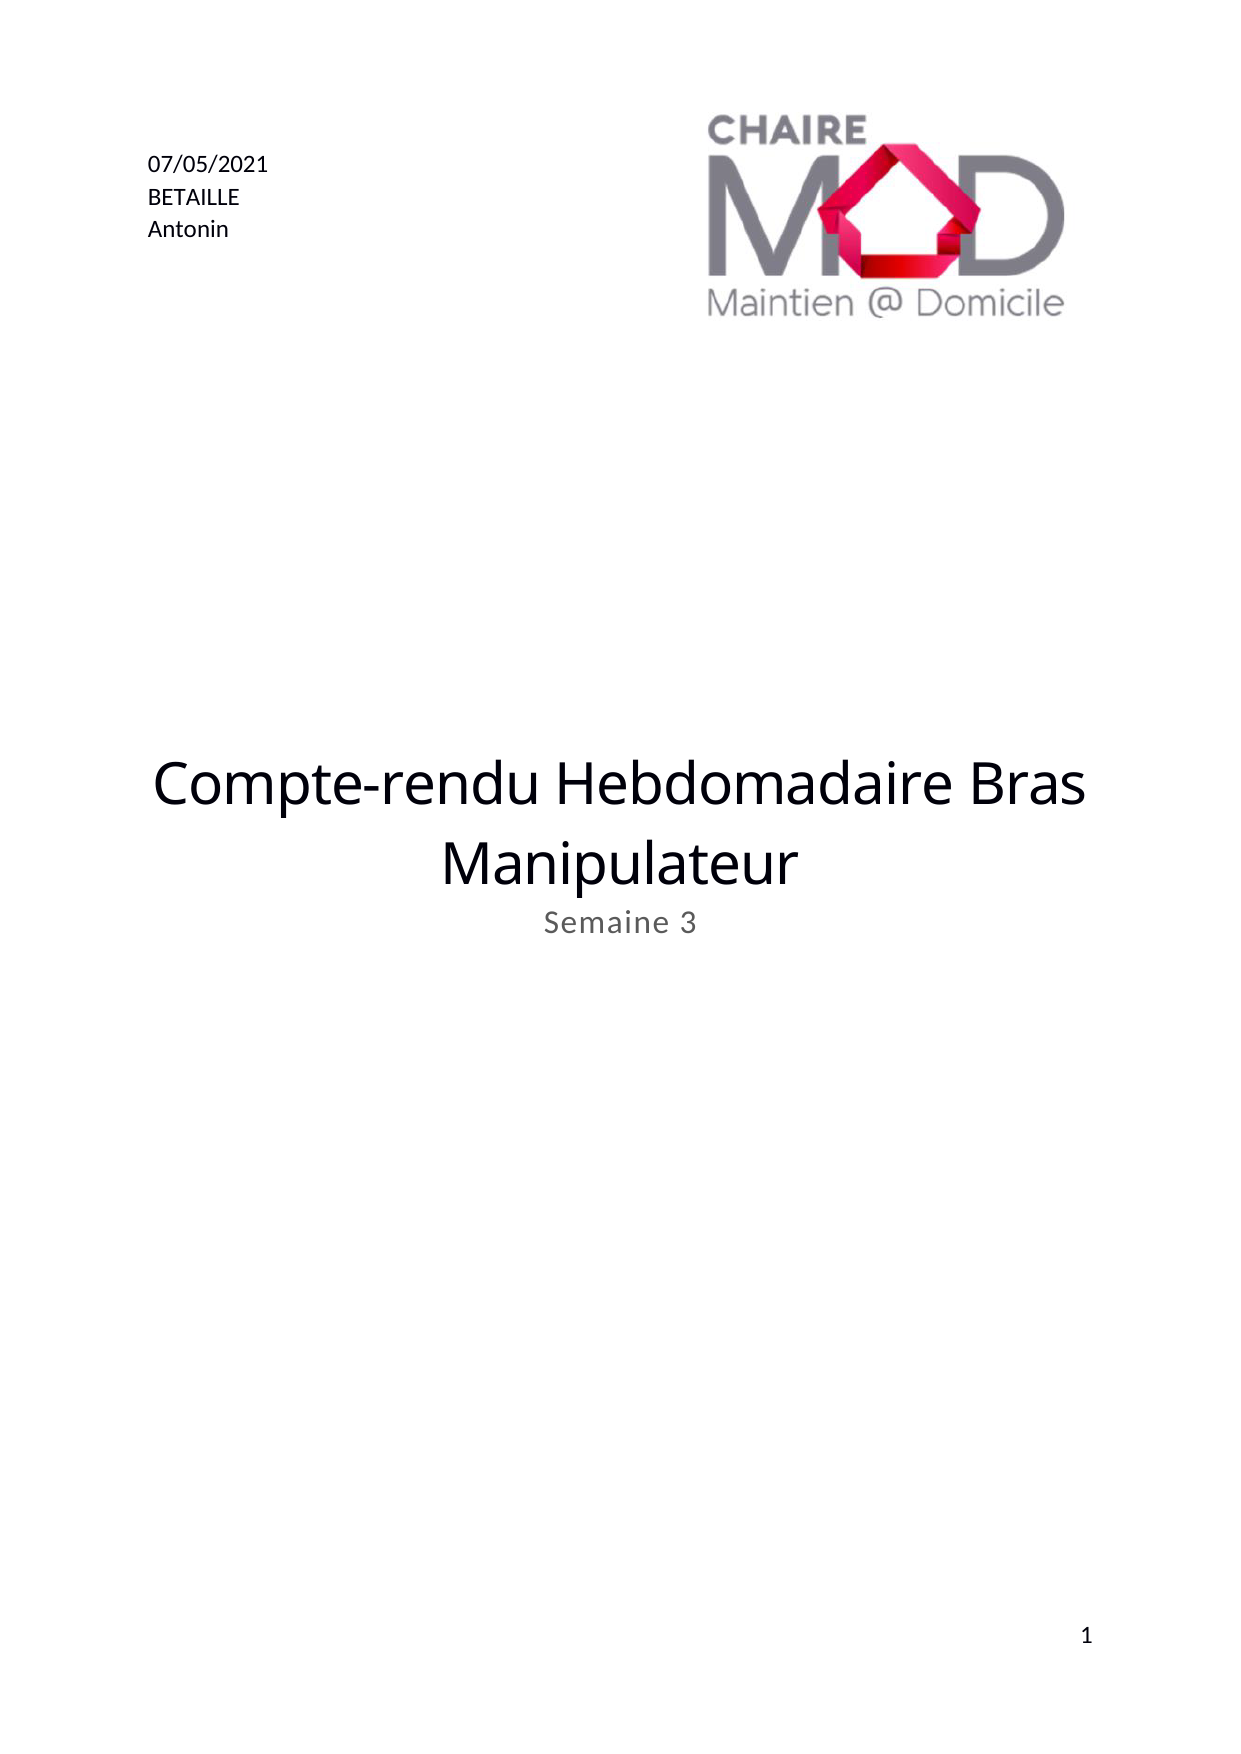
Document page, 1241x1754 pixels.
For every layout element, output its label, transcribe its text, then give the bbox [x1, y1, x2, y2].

title Compte-rendu Hebdomadaire Bras Manipulateur [148, 742, 1092, 901]
text BETAILLE [148, 181, 685, 211]
subtitle Semaine 3 [148, 901, 1092, 942]
text 07/05/2021 [148, 148, 685, 178]
text Antonin [148, 213, 685, 244]
